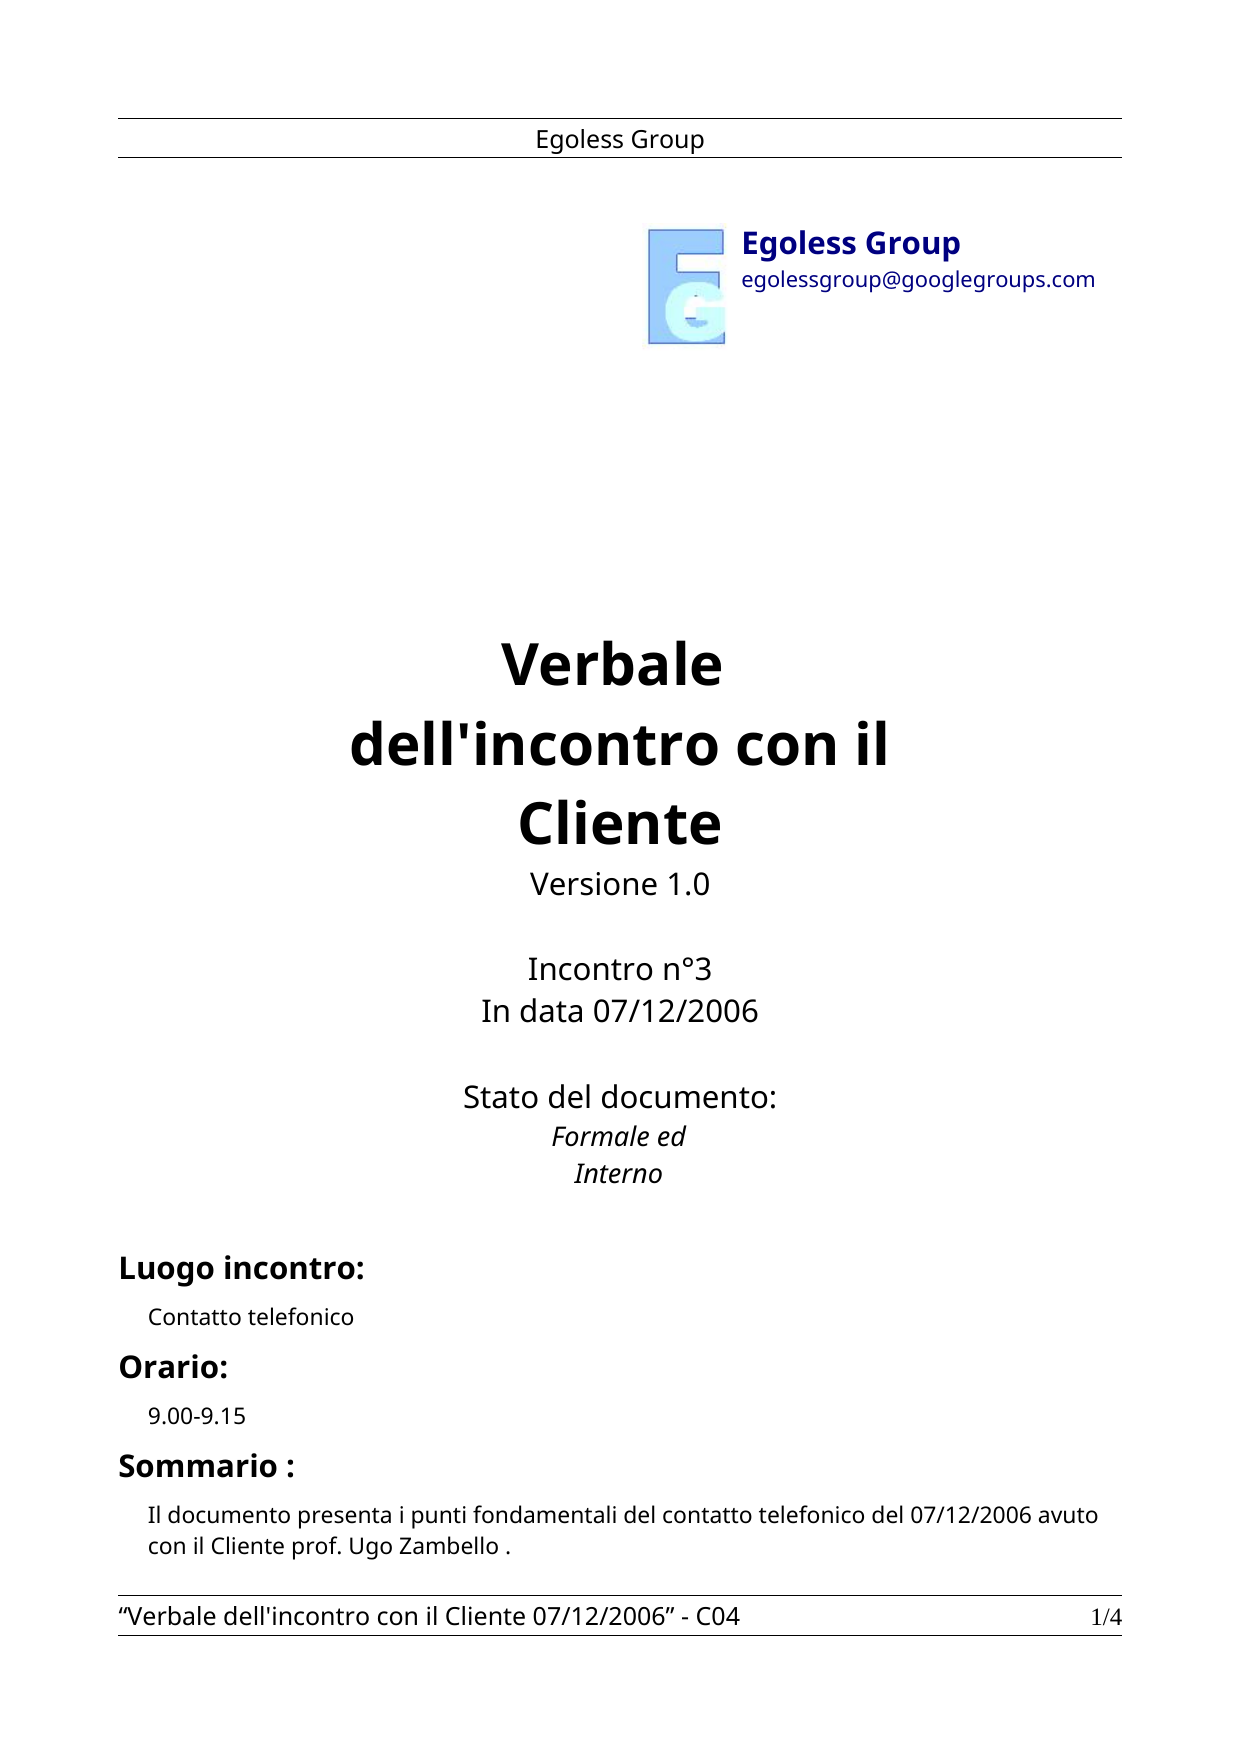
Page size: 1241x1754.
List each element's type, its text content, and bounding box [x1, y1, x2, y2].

text Luogo incontro: [118, 1246, 1122, 1289]
text Orario: [118, 1345, 1122, 1388]
text 9.00-9.15 [148, 1400, 1122, 1431]
text Contatto telefonico [148, 1301, 1122, 1332]
text Versione 1.0 [118, 862, 1122, 904]
picture [642, 223, 733, 352]
text Sommario : [118, 1444, 1122, 1486]
text Verbale [118, 623, 1122, 703]
table_header Egoless Group egolessgroup@googlegroups.com [735, 216, 1122, 385]
text Stato del documento: [118, 1075, 1122, 1117]
text Cliente [118, 782, 1122, 862]
text Incontro n°3 [118, 947, 1122, 989]
table_header [118, 216, 735, 385]
text Il documento presenta i punti fondamentali del contatto telefonico del 07/12/2006 avuto con il Cliente prof. Ugo Zambello . [148, 1499, 1122, 1561]
text Formale ed [118, 1117, 1122, 1154]
text dell'incontro con il [118, 703, 1122, 782]
text In data 07/12/2006 [118, 989, 1122, 1032]
text Interno [118, 1154, 1122, 1191]
